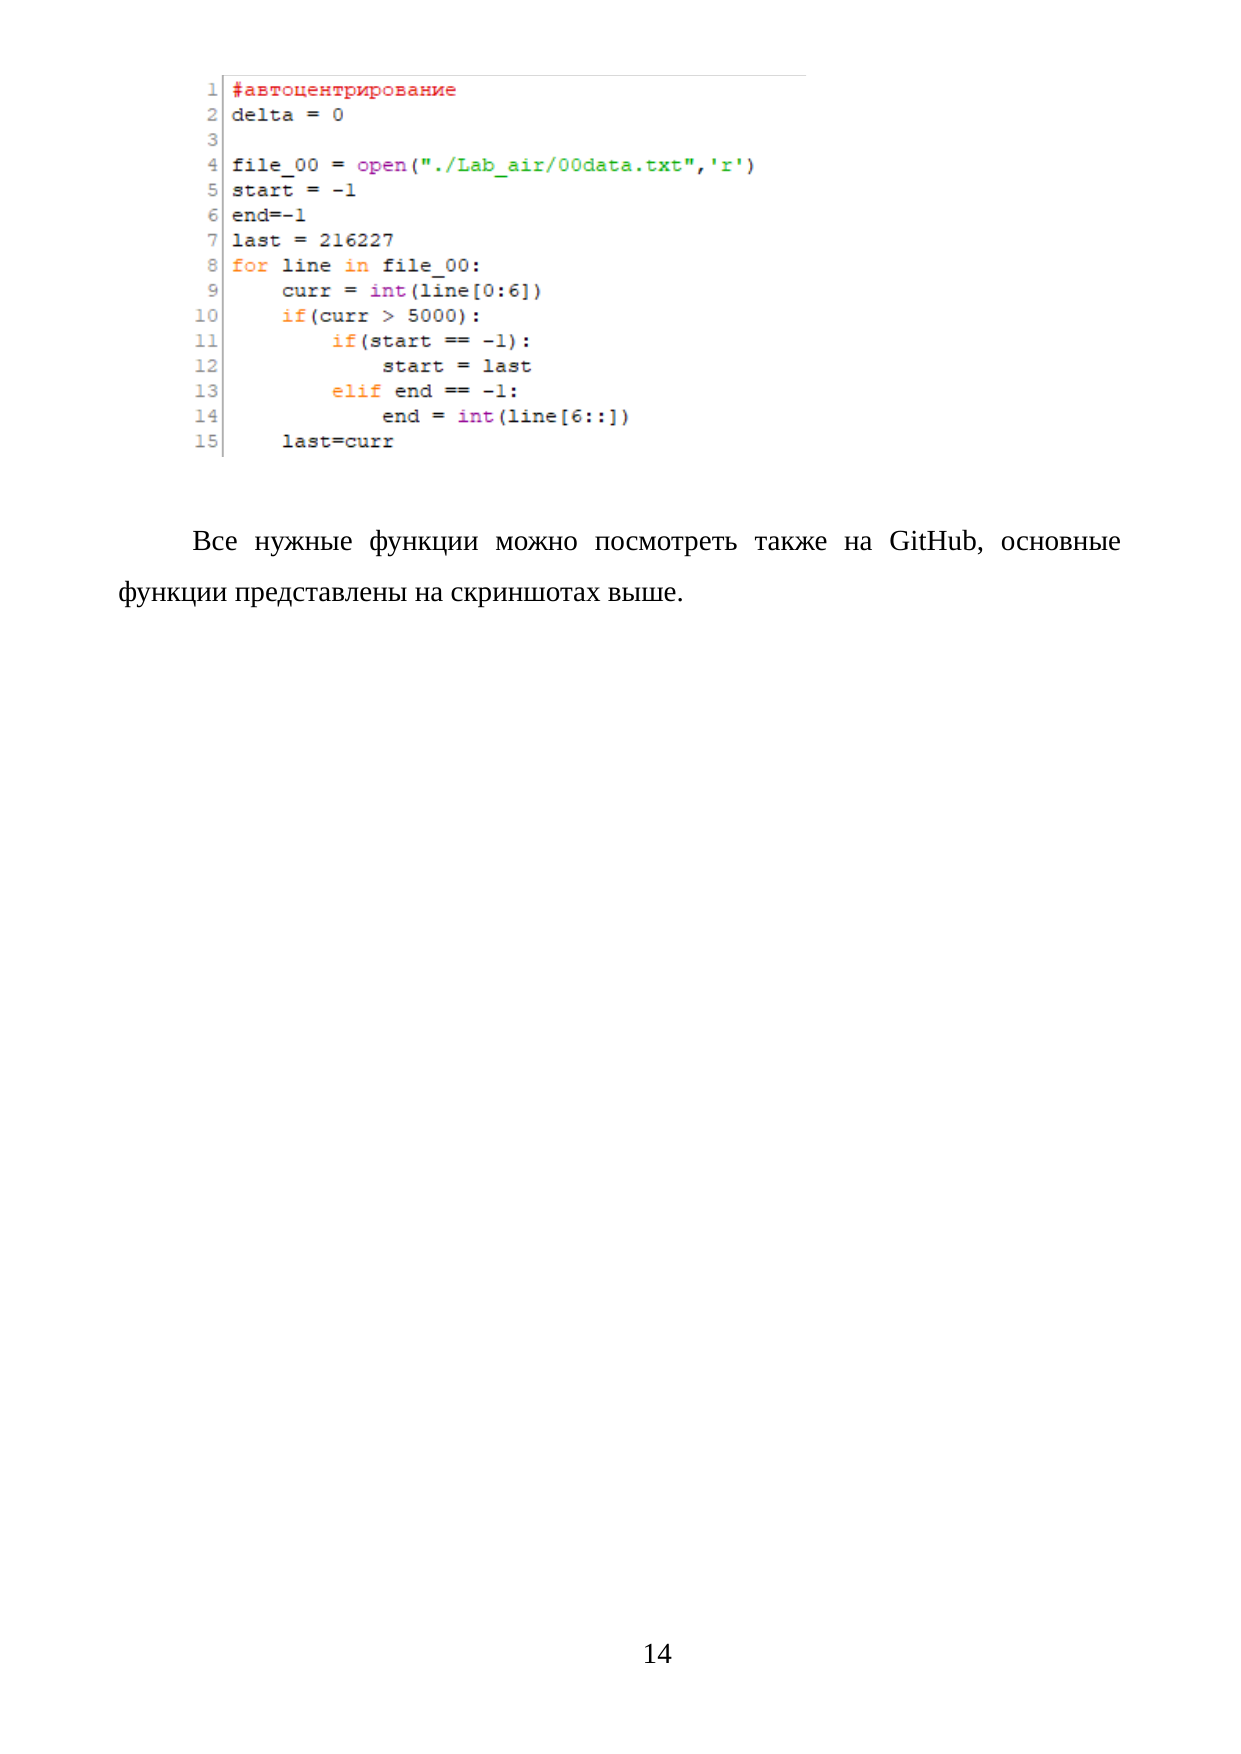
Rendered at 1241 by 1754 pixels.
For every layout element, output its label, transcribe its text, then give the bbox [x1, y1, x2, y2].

text Все нужные функции можно посмотреть также на GitHub, основные функции представлены на скриншотах выше. [118, 523, 1122, 607]
